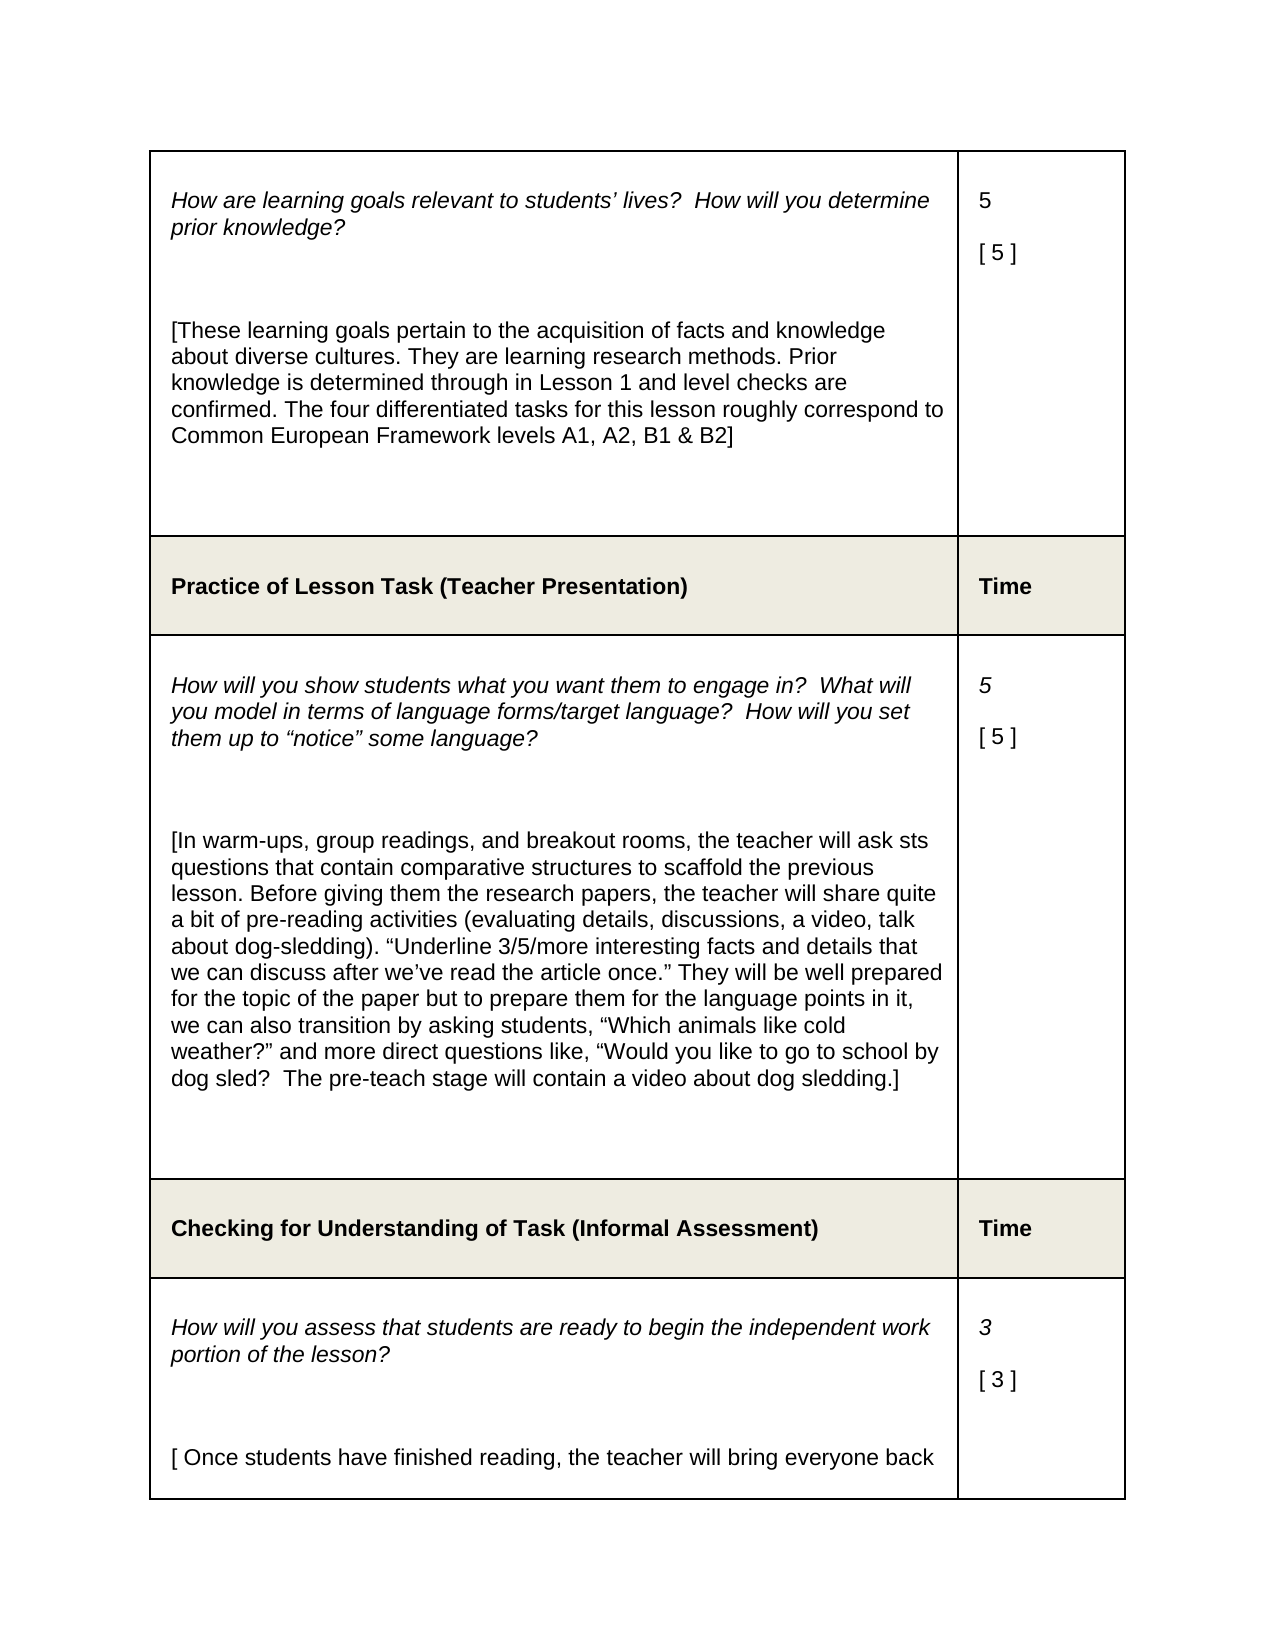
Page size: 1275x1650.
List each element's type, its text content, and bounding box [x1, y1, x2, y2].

table_cell Time [959, 1180, 1124, 1277]
table_cell Time [959, 537, 1124, 634]
table_cell How will you assess that students are ready to begin the independent work portion of the lesson? [ Once students have finished reading, the teacher will bring everyone back [151, 1279, 957, 1498]
table_cell Checking for Understanding of Task (Informal Assessment) [151, 1180, 957, 1277]
table_cell How are learning goals relevant to students’ lives? How will you determine prior knowledge? [These learning goals pertain to the acquisition of facts and knowledge about diverse cultures. They are learning research methods. Prior knowledge is determined through in Lesson 1 and level checks are confirmed. The four differentiated tasks for this lesson roughly correspond to Common European Framework levels A1, A2, B1 & B2] [151, 152, 957, 535]
table_cell 5 [ 5 ] [959, 152, 1124, 535]
table_cell Practice of Lesson Task (Teacher Presentation) [151, 537, 957, 634]
table_cell How will you show students what you want them to engage in? What will you model in terms of language forms/target language? How will you set them up to “notice” some language? [In warm-ups, group readings, and breakout rooms, the teacher will ask sts questions that contain comparative structures to scaffold the previous lesson. Before giving them the research papers, the teacher will share quite a bit of pre-reading activities (evaluating details, discussions, a video, talk about dog-sledding). “Underline 3/5/more interesting facts and details that we can discuss after we’ve read the article once.” They will be well prepared for the topic of the paper but to prepare them for the language points in it, we can also transition by asking students, “Which animals like cold weather?” and more direct questions like, “Would you like to go to school by dog sled? The pre-teach stage will contain a video about dog sledding.] [151, 636, 957, 1178]
table_cell 5 [ 5 ] [959, 636, 1124, 1178]
table_cell 3 [ 3 ] [959, 1279, 1124, 1498]
